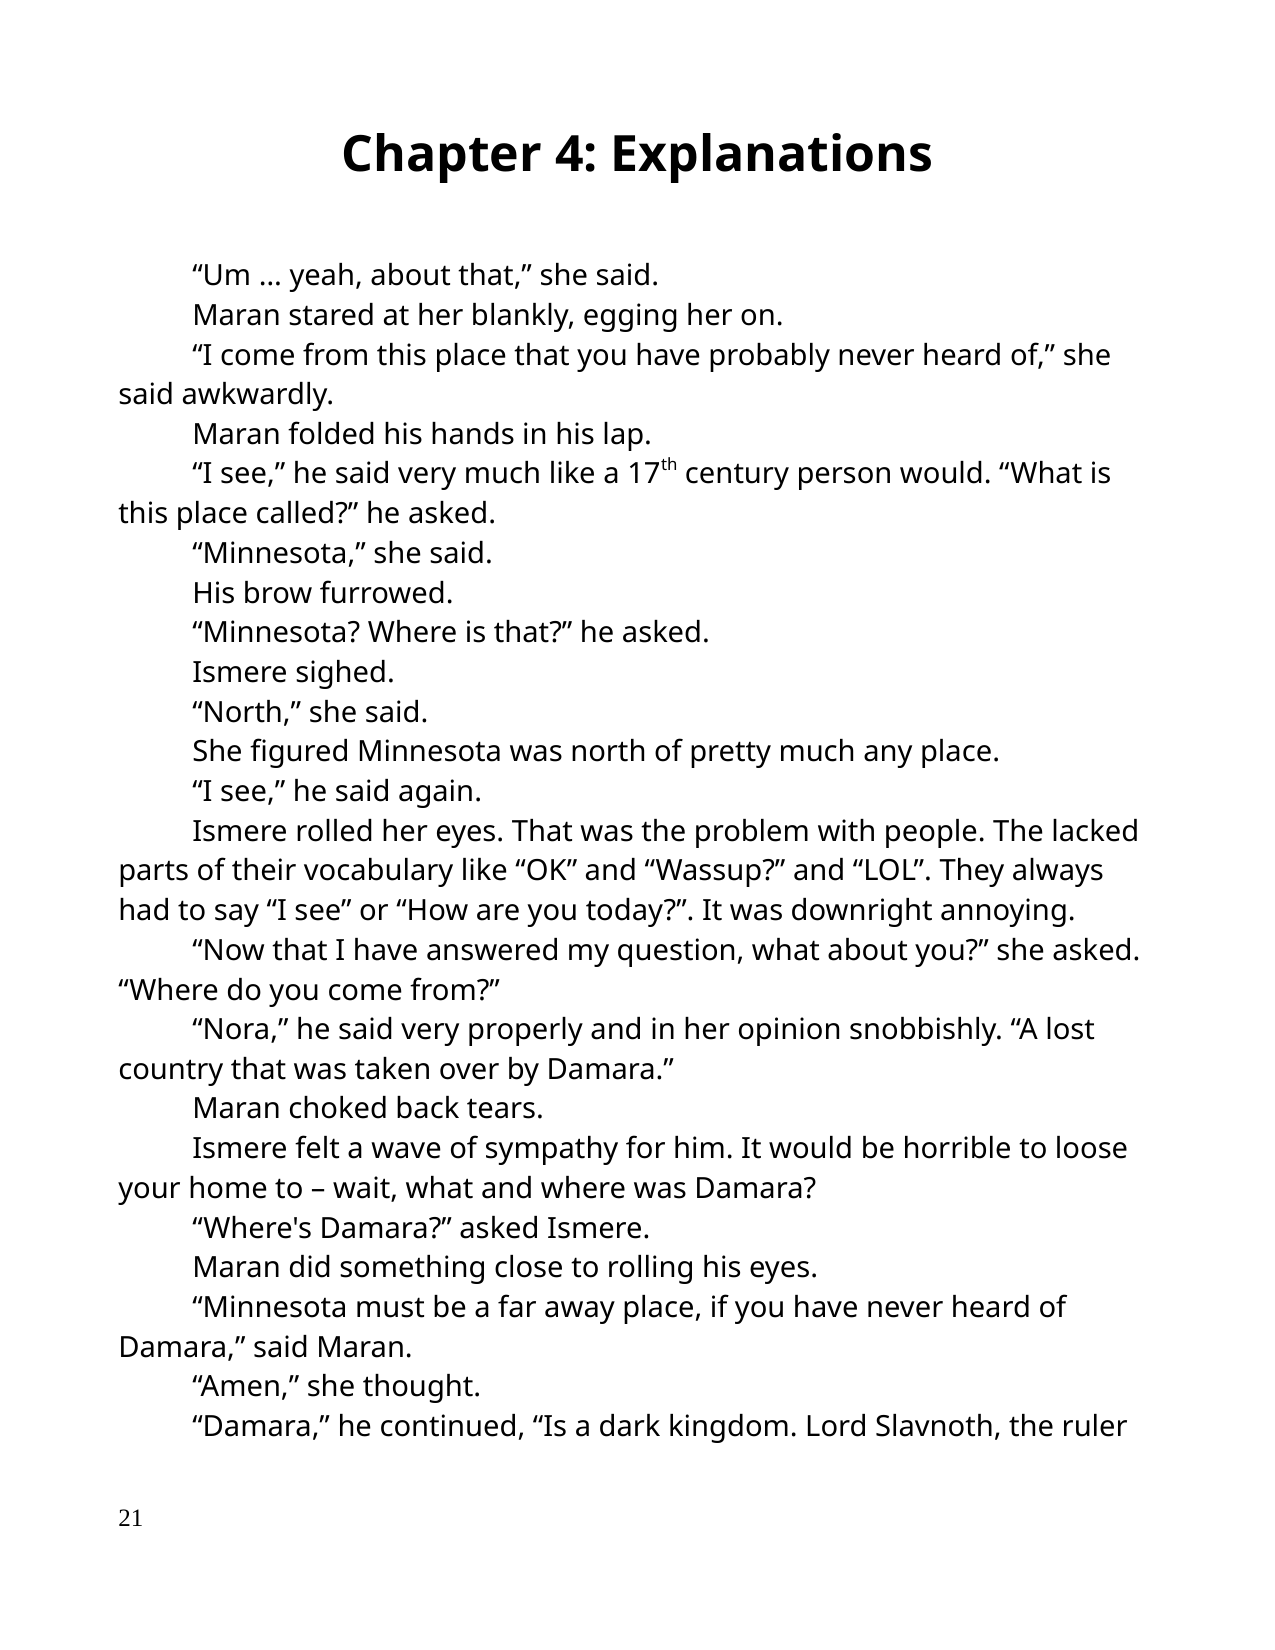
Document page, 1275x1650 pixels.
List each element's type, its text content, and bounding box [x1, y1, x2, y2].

text Maran stared at her blankly, egging her on. [118, 294, 1157, 334]
text Ismere sighed. [118, 651, 1157, 691]
text Ismere felt a wave of sympathy for him. It would be horrible to loose your home to – wait, what and where was Damara? [118, 1127, 1157, 1207]
text “I come from this place that you have probably never heard of,” she said awkwardly. [118, 334, 1157, 413]
text Ismere rolled her eyes. That was the problem with people. The lacked parts of their vocabulary like “OK” and “Wassup?” and “LOL”. They always had to say “I see” or “How are you today?”. It was downright annoying. [118, 810, 1157, 929]
text “Now that I have answered my question, what about you?” she asked. “Where do you come from?” [118, 929, 1157, 1008]
text His brow furrowed. [118, 572, 1157, 612]
text Chapter 4: Explanations [118, 118, 1157, 186]
text Maran folded his hands in his lap. [118, 413, 1157, 453]
text “North,” she said. [118, 691, 1157, 731]
text “Where's Damara?” asked Ismere. [118, 1207, 1157, 1247]
text “I see,” he said very much like a 17th century person would. “What is this place called?” he asked. [118, 453, 1157, 532]
text “Um … yeah, about that,” she said. [118, 254, 1157, 294]
text Maran choked back tears. [118, 1088, 1157, 1127]
text “Damara,” he continued, “Is a dark kingdom. Lord Slavnoth, the ruler [118, 1405, 1157, 1445]
text “Minnesota must be a far away place, if you have never heard of Damara,” said Maran. [118, 1286, 1157, 1366]
text “Nora,” he said very properly and in her opinion snobbishly. “A lost country that was taken over by Damara.” [118, 1008, 1157, 1088]
text She figured Minnesota was north of pretty much any place. [118, 731, 1157, 770]
text “Minnesota,” she said. [118, 532, 1157, 572]
text “Minnesota? Where is that?” he asked. [118, 612, 1157, 651]
text Maran did something close to rolling his eyes. [118, 1247, 1157, 1286]
text “I see,” he said again. [118, 770, 1157, 810]
text “Amen,” she thought. [118, 1366, 1157, 1405]
